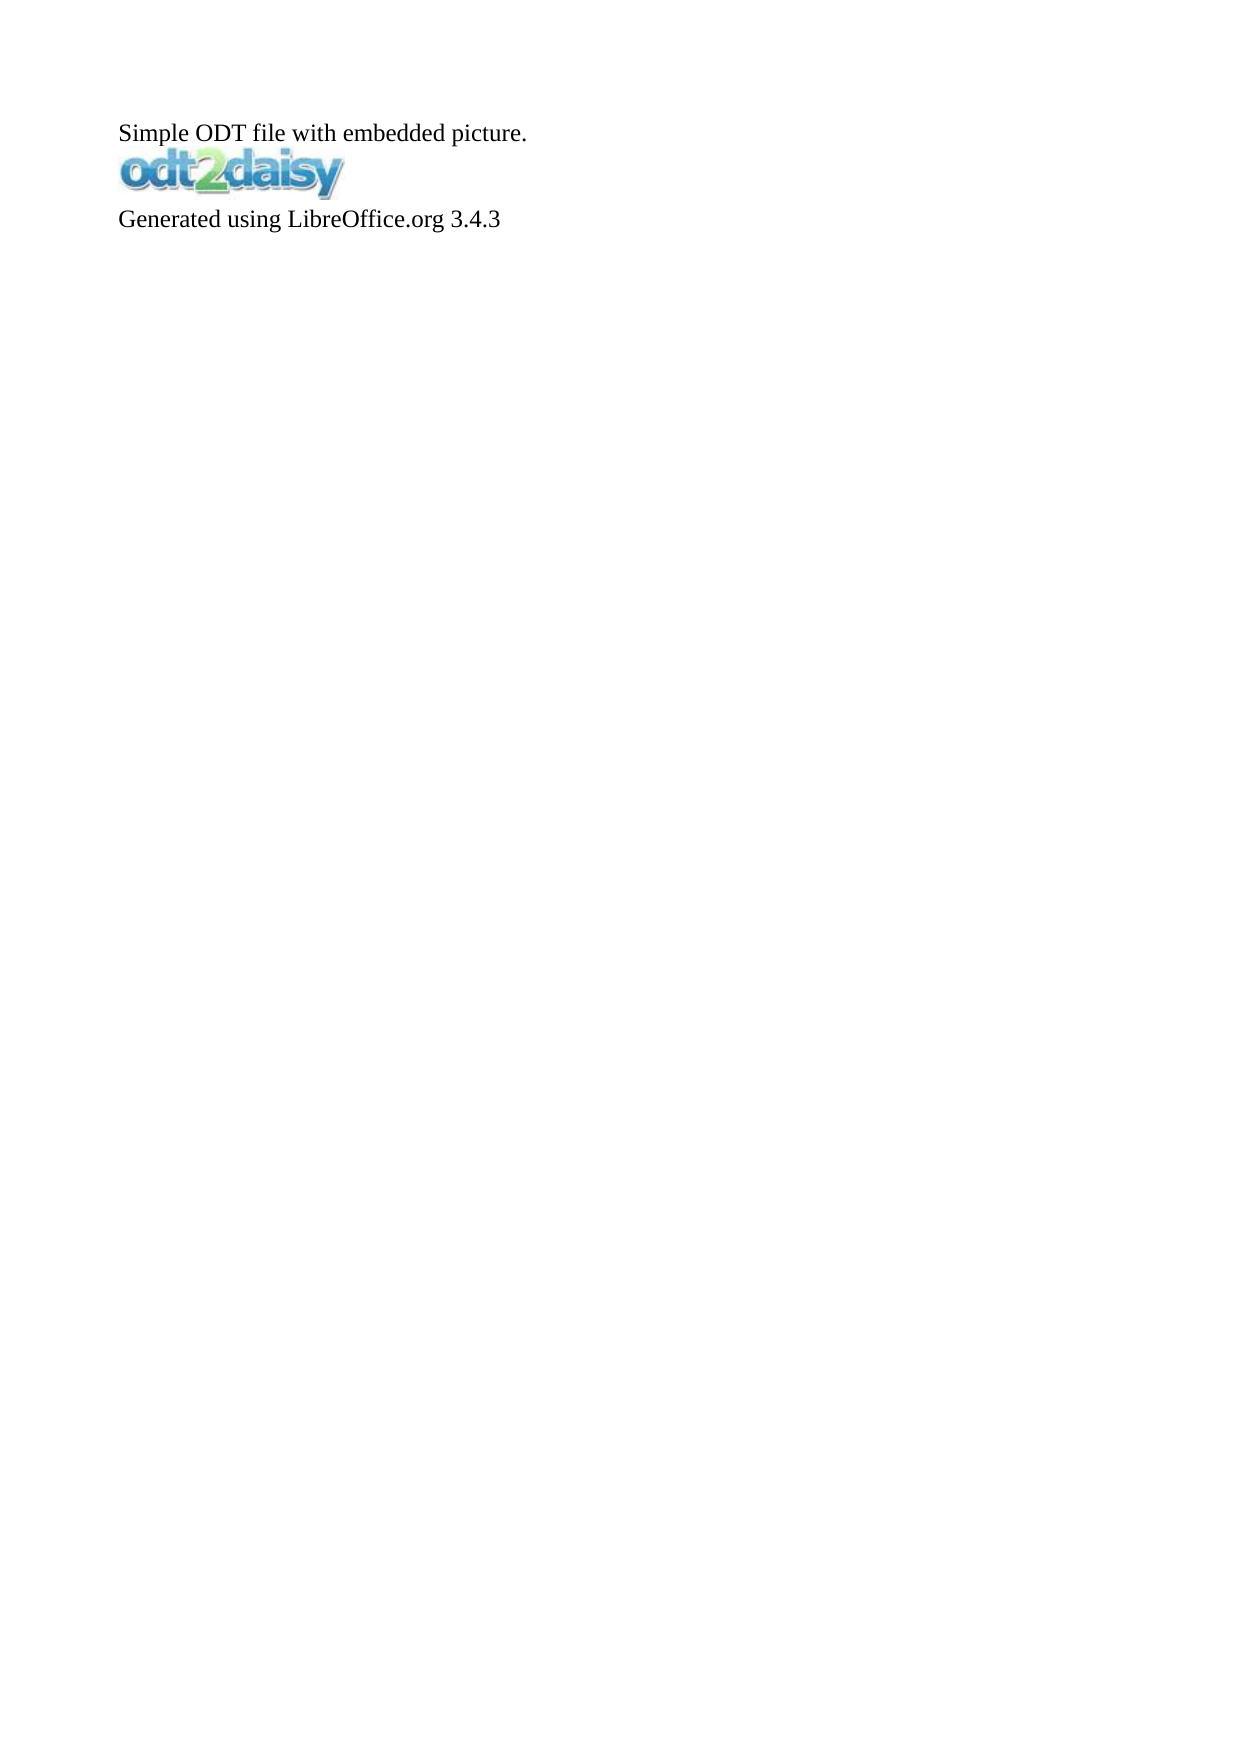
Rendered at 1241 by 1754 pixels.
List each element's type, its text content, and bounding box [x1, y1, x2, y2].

text Generated using LibreOffice.org 3.4.3 [118, 204, 1122, 233]
picture [118, 146, 346, 200]
text Simple ODT file with embedded picture. [118, 118, 1122, 147]
